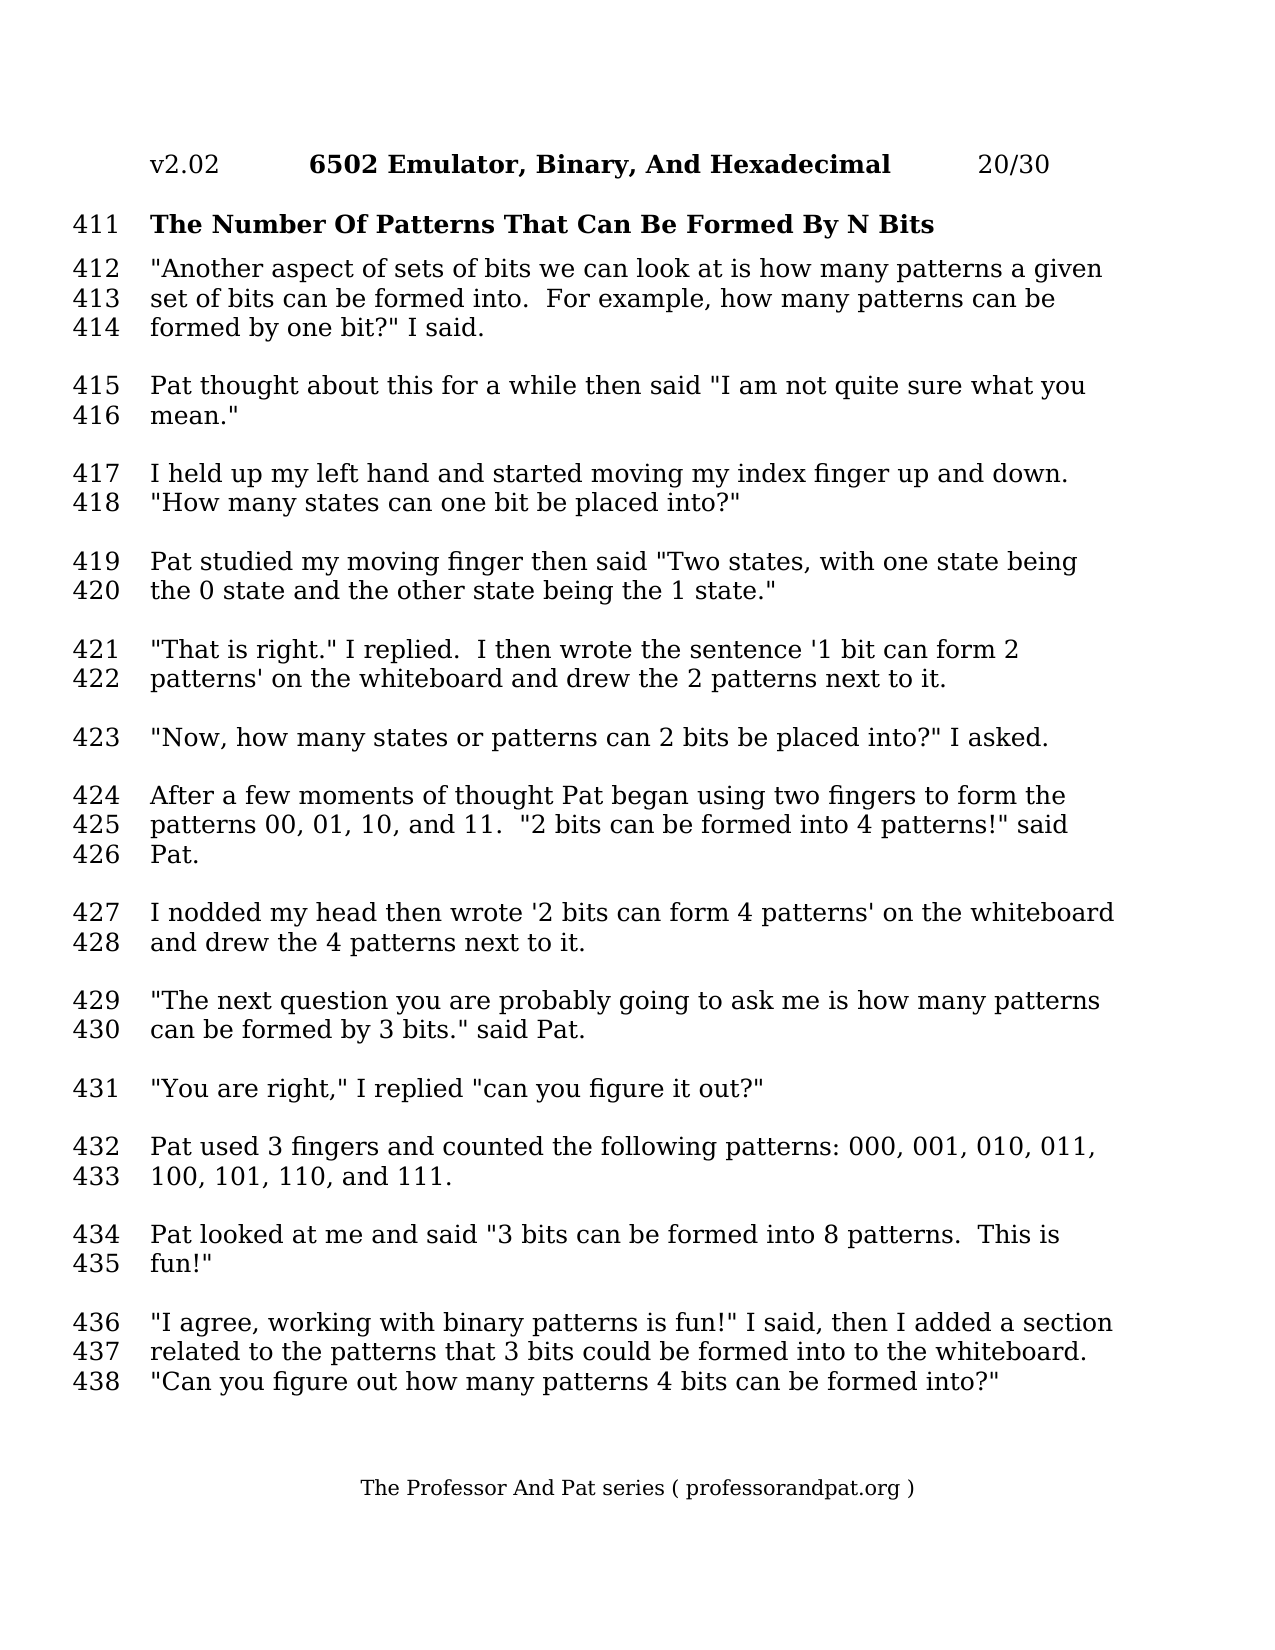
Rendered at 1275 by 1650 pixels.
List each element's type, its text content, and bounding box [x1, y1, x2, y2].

text I held up my left hand and started moving my index finger up and down. "How many states can one bit be placed into?" [150, 459, 1125, 518]
text After a few moments of thought Pat began using two fingers to form the patterns 00, 01, 10, and 11. "2 bits can be formed into 4 patterns!" said Pat. [150, 781, 1125, 869]
text "You are right," I replied "can you figure it out?" [150, 1074, 1125, 1103]
text "Another aspect of sets of bits we can look at is how many patterns a given set of bits can be formed into. For example, how many patterns can be formed by one bit?" I said. [150, 254, 1125, 342]
text Pat thought about this for a while then said "I am not quite sure what you mean." [150, 372, 1125, 430]
text "Now, how many states or patterns can 2 bits be placed into?" I asked. [150, 723, 1125, 752]
text Pat looked at me and said "3 bits can be formed into 8 patterns. This is fun!" [150, 1220, 1125, 1279]
text Pat studied my moving finger then said "Two states, with one state being the 0 state and the other state being the 1 state." [150, 547, 1125, 606]
text Pat used 3 fingers and counted the following patterns: 000, 001, 010, 011, 100, 101, 110, and 111. [150, 1133, 1125, 1191]
text I nodded my head then wrote '2 bits can form 4 patterns' on the whiteboard and drew the 4 patterns next to it. [150, 898, 1125, 957]
text "I agree, working with binary patterns is fun!" I said, then I added a section related to the patterns that 3 bits could be formed into to the whiteboard. "Can you figure out how many patterns 4 bits can be formed into?" [150, 1308, 1125, 1396]
text "That is right." I replied. I then wrote the sentence '1 bit can form 2 patterns' on the whiteboard and drew the 2 patterns next to it. [150, 635, 1125, 693]
subtitle The Number Of Patterns That Can Be Formed By N Bits [150, 210, 1125, 239]
text "The next question you are probably going to ask me is how many patterns can be formed by 3 bits." said Pat. [150, 986, 1125, 1045]
